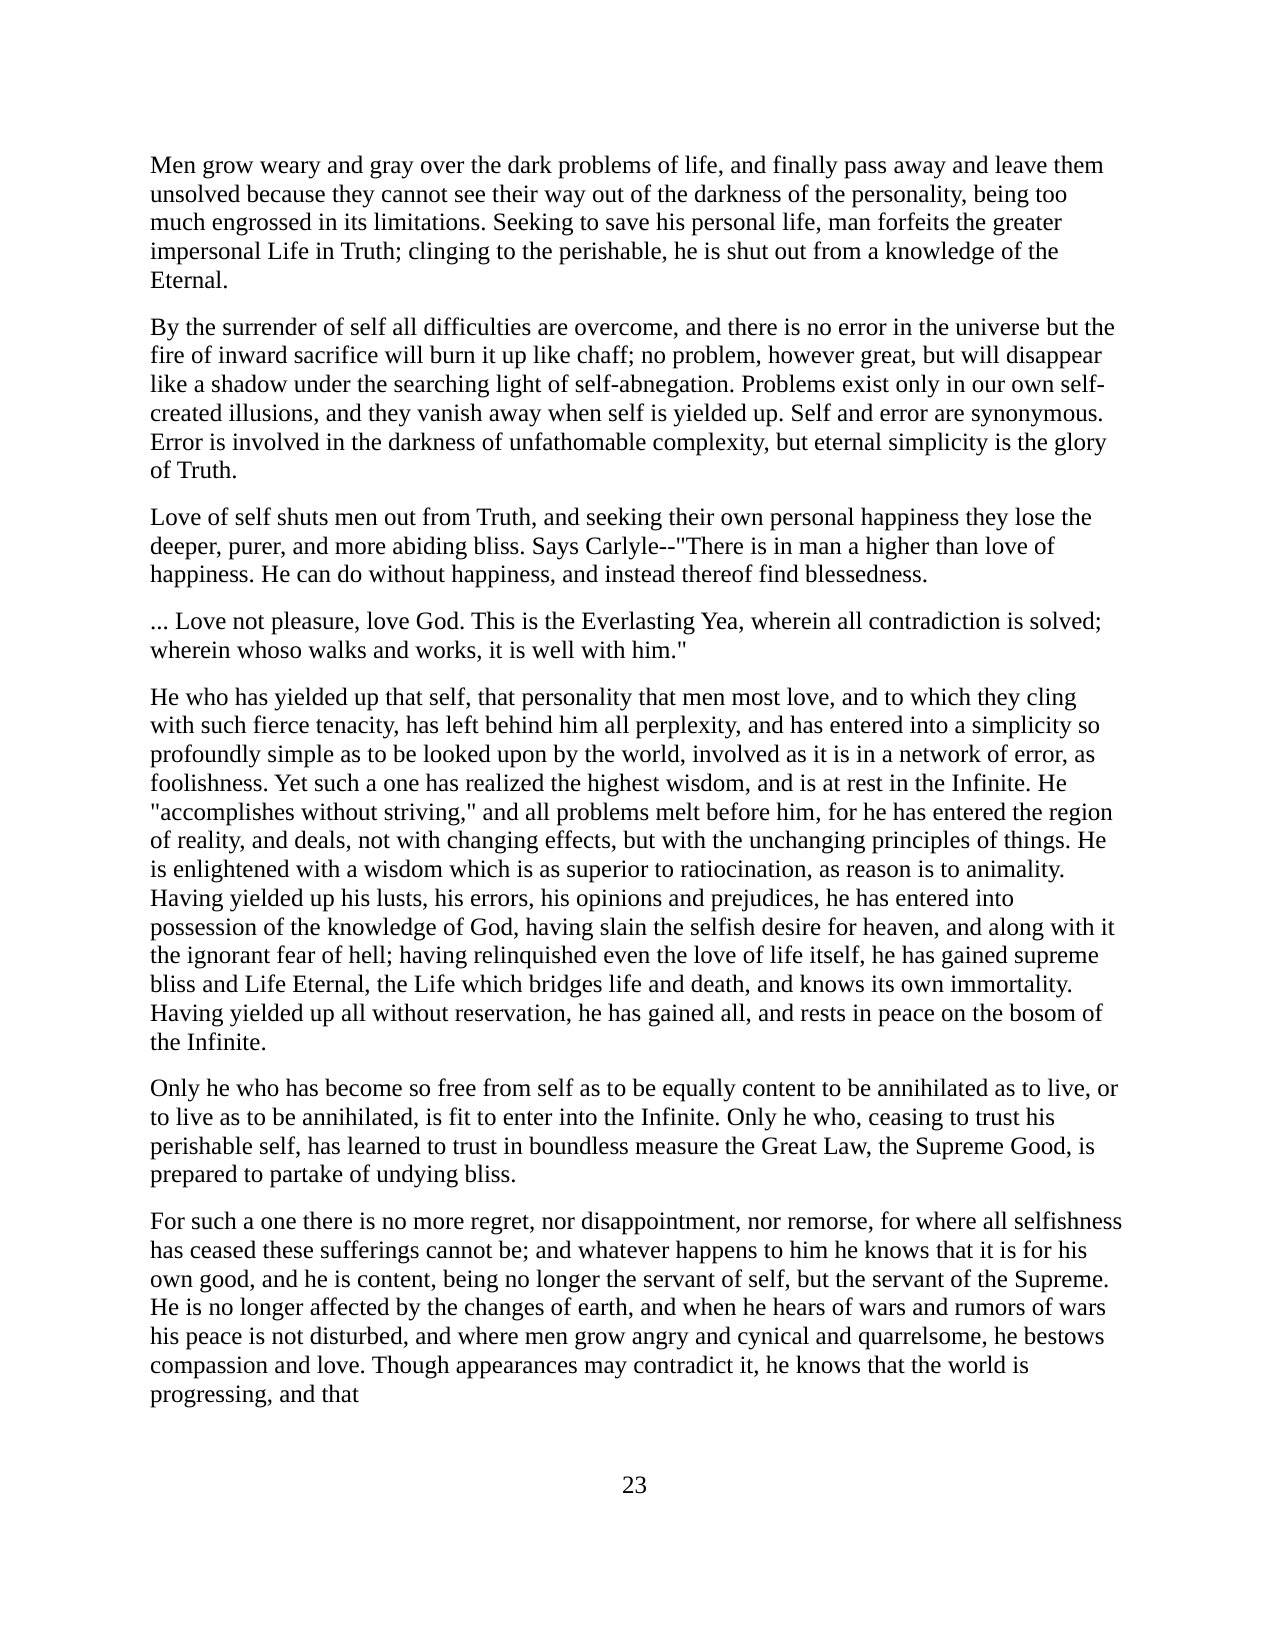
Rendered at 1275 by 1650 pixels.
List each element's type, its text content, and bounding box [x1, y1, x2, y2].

text Love of self shuts men out from Truth, and seeking their own personal happiness they lose the deeper, purer, and more abiding bliss. Says Carlyle--"There is in man a higher than love of happiness. He can do without happiness, and instead thereof find blessedness. [150, 502, 1125, 588]
text Only he who has become so free from self as to be equally content to be annihilated as to live, or to live as to be annihilated, is fit to enter into the Infinite. Only he who, ceasing to trust his perishable self, has learned to trust in boundless measure the Great Law, the Supreme Good, is prepared to partake of undying bliss. [150, 1073, 1125, 1188]
text ... Love not pleasure, love God. This is the Everlasting Yea, wherein all contradiction is solved; wherein whoso walks and works, it is well with him." [150, 606, 1125, 664]
text He who has yielded up that self, that personality that men most love, and to which they cling with such fierce tenacity, has left behind him all perplexity, and has entered into a simplicity so profoundly simple as to be looked upon by the world, involved as it is in a network of error, as foolishness. Yet such a one has realized the highest wisdom, and is at rest in the Infinite. He "accomplishes without striving," and all problems melt before him, for he has entered the region of reality, and deals, not with changing effects, but with the unchanging principles of things. He is enlightened with a wisdom which is as superior to ratiocination, as reason is to animality. Having yielded up his lusts, his errors, his opinions and prejudices, he has entered into possession of the knowledge of God, having slain the selfish desire for heaven, and along with it the ignorant fear of hell; having relinquished even the love of life itself, he has gained supreme bliss and Life Eternal, the Life which bridges life and death, and knows its own immortality. Having yielded up all without reservation, he has gained all, and rests in peace on the bosom of the Infinite. [150, 682, 1125, 1055]
text Men grow weary and gray over the dark problems of life, and finally pass away and leave them unsolved because they cannot see their way out of the darkness of the personality, being too much engrossed in its limitations. Seeking to save his personal life, man forfeits the greater impersonal Life in Truth; clinging to the perishable, he is shut out from a knowledge of the Eternal. [150, 150, 1125, 294]
text By the surrender of self all difficulties are overcome, and there is no error in the universe but the fire of inward sacrifice will burn it up like chaff; no problem, however great, but will disappear like a shadow under the searching light of self-abnegation. Problems exist only in our own self-created illusions, and they vanish away when self is yielded up. Self and error are synonymous. Error is involved in the darkness of unfathomable complexity, but eternal simplicity is the glory of Truth. [150, 312, 1125, 484]
text For such a one there is no more regret, nor disappointment, nor remorse, for where all selfishness has ceased these sufferings cannot be; and whatever happens to him he knows that it is for his own good, and he is content, being no longer the servant of self, but the servant of the Supreme. He is no longer affected by the changes of earth, and when he hears of wars and rumors of wars his peace is not disturbed, and where men grow angry and cynical and quarrelsome, he bestows compassion and love. Though appearances may contradict it, he knows that the world is progressing, and that [150, 1206, 1125, 1407]
